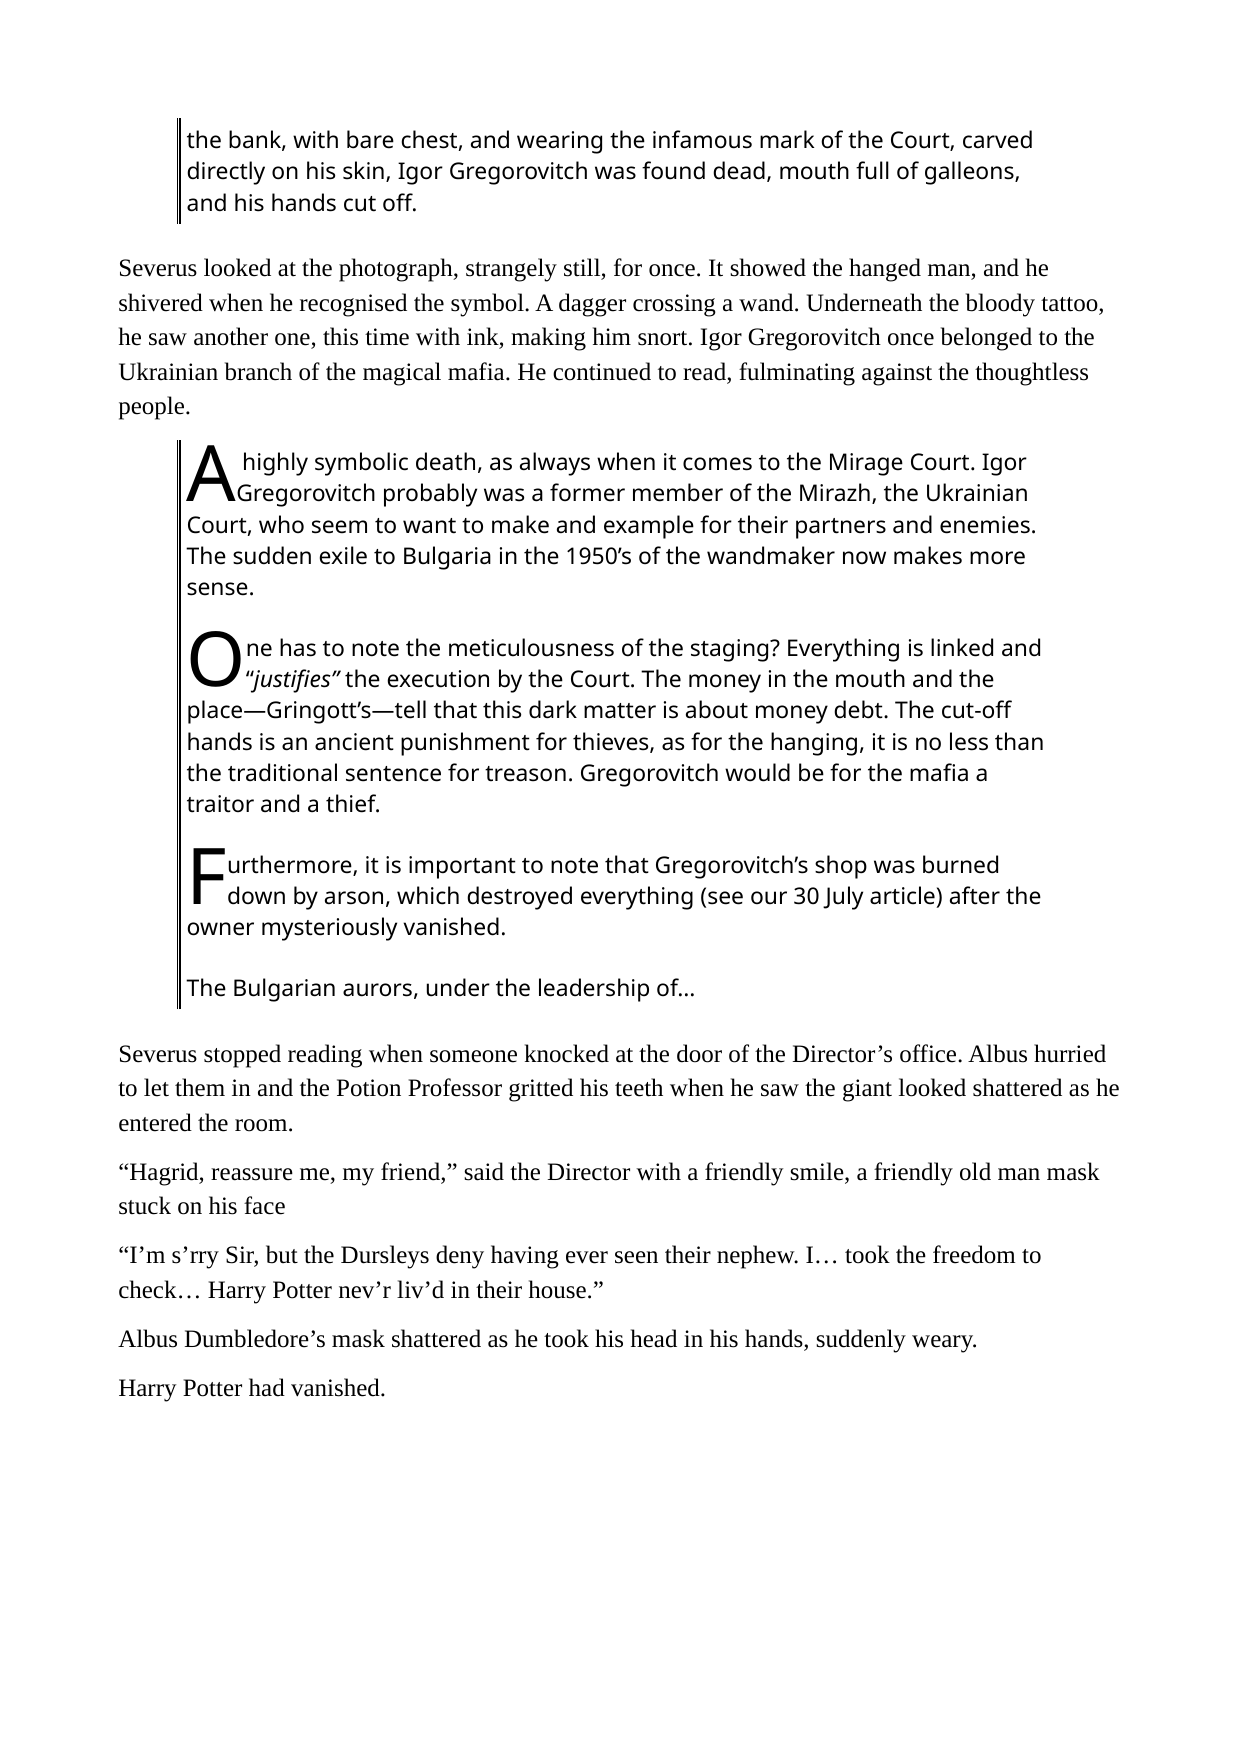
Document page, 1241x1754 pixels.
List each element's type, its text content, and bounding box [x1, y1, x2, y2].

text One has to note the meticulousness of the staging? Everything is linked and “justifies” the execution by the Court. The money in the mouth and the place—Gringott’s—tell that this dark matter is about money debt. The cut-off hands is an ancient punishment for thieves, as for the hanging, it is no less than the traditional sentence for treason. Gregorovitch would be for the mafia a traitor and a thief. [181, 626, 1063, 819]
text A highly symbolic death, as always when it comes to the Mirage Court. Igor Gregorovitch probably was a former member of the Mirazh, the Ukrainian Court, who seem to want to make and example for their partners and enemies. The sudden exile to Bulgaria in the 1950’s of the wandmaker now makes more sense. [181, 440, 1063, 602]
text Severus looked at the photograph, strangely still, for once. It showed the hanged man, and he shivered when he recognised the symbol. A dagger crossing a wand. Underneath the bloody tattoo, he saw another one, this time with ink, making him snort. Igor Gregorovitch once belonged to the Ukrainian branch of the magical mafia. He continued to read, fulminating against the thoughtless people. [118, 253, 1122, 420]
text the bank, with bare chest, and wearing the infamous mark of the Court, carved directly on his skin, Igor Gregorovitch was found dead, mouth full of galleons, and his hands cut off. [181, 118, 1063, 224]
text “Hagrid, reassure me, my friend,” said the Director with a friendly smile, a friendly old man mask stuck on his face [118, 1157, 1122, 1220]
text Albus Dumbledore’s mask shattered as he took his head in his hands, suddenly weary. [118, 1324, 1122, 1353]
text Furthermore, it is important to note that Gregorovitch’s shop was burned down by arson, which destroyed everything (see our 30 July article) after the owner mysteriously vanished. [181, 843, 1063, 943]
text Severus stopped reading when someone knocked at the door of the Director’s office. Albus hurried to let them in and the Potion Professor gritted his teeth when he saw the giant looked shattered as he entered the room. [118, 1039, 1122, 1136]
text “I’m s’rry Sir, but the Dursleys deny having ever seen their nephew. I… took the freedom to check… Harry Potter nev’r liv’d in their house.” [118, 1240, 1122, 1303]
text The Bulgarian aurors, under the leadership of… [181, 966, 1063, 1009]
text Harry Potter had vanished. [118, 1373, 1122, 1402]
